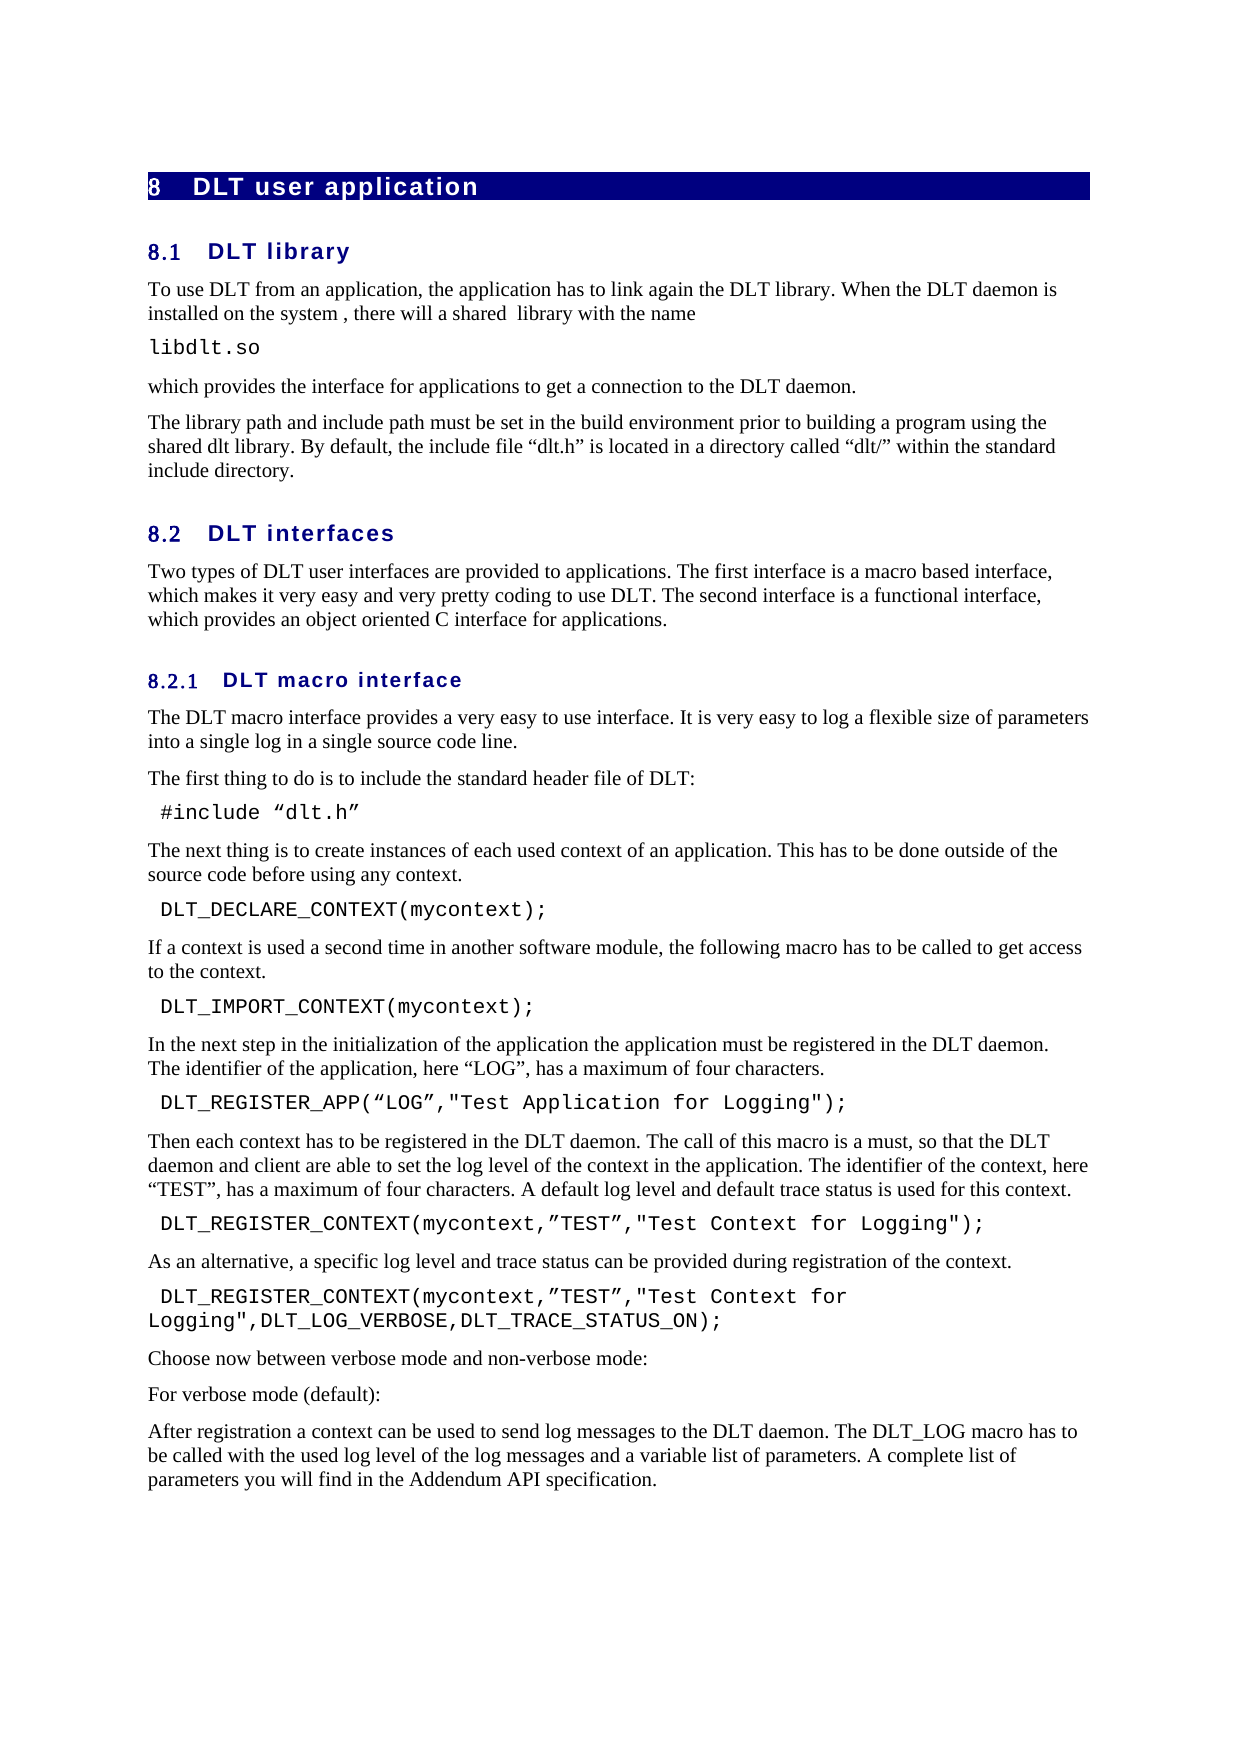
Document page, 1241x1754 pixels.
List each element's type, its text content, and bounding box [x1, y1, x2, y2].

text After registration a context can be used to send log messages to the DLT daemon. The DLT_LOG macro has to be called with the used log level of the log messages and a variable list of parameters. A complete list of parameters you will find in the Addendum API specification. [148, 1419, 1090, 1491]
text DLT_REGISTER_APP(“LOG”,"Test Application for Logging"); [148, 1092, 1090, 1116]
text DLT_REGISTER_CONTEXT(mycontext,”TEST”,"Test Context for Logging",DLT_LOG_VERBOSE,DLT_TRACE_STATUS_ON); [148, 1286, 1090, 1333]
text The first thing to do is to include the standard header file of DLT: [148, 766, 1090, 789]
text libdlt.so [148, 337, 1090, 361]
subtitle DLT library [148, 238, 1090, 264]
text To use DLT from an application, the application has to link again the DLT library. When the DLT daemon is installed on the system , there will a shared library with the name [148, 277, 1090, 325]
text DLT_DECLARE_CONTEXT(mycontext); [148, 899, 1090, 922]
text The DLT macro interface provides a very easy to use interface. It is very easy to log a flexible size of parameters into a single log in a single source code line. [148, 705, 1090, 753]
text which provides the interface for applications to get a connection to the DLT daemon. [148, 373, 1090, 398]
text In the next step in the initialization of the application the application must be registered in the DLT daemon. The identifier of the application, here “LOG”, has a maximum of four characters. [148, 1032, 1090, 1080]
text #include “dlt.h” [148, 802, 1090, 826]
text For verbose mode (default): [148, 1382, 1090, 1406]
text DLT_IMPORT_CONTEXT(mycontext); [148, 996, 1090, 1019]
text The next thing is to create instances of each used context of an application. This has to be done outside of the source code before using any context. [148, 838, 1090, 886]
text The library path and include path must be set in the build environment prior to building a program using the shared dlt library. By default, the include file “dlt.h” is located in a directory called “dlt/” within the standard include directory. [148, 410, 1090, 482]
text If a context is used a second time in another software module, the following macro has to be called to get access to the context. [148, 935, 1090, 983]
subtitle DLT interfaces [148, 520, 1090, 546]
text Then each context has to be registered in the DLT daemon. The call of this macro is a must, so that the DLT daemon and client are able to set the log level of the context in the application. The identifier of the context, here “TEST”, has a maximum of four characters. A default log level and default trace status is used for this context. [148, 1128, 1090, 1201]
text DLT_REGISTER_CONTEXT(mycontext,”TEST”,"Test Context for Logging"); [148, 1213, 1090, 1237]
text Two types of DLT user interfaces are provided to applications. The first interface is a macro based interface, which makes it very easy and very pretty coding to use DLT. The second interface is a functional interface, which provides an object oriented C interface for applications. [148, 559, 1090, 631]
subtitle DLT macro interface [148, 668, 1090, 692]
subtitle DLT user application [148, 172, 1090, 200]
text As an alternative, a specific log level and trace status can be provided during registration of the context. [148, 1249, 1090, 1273]
text Choose now between verbose mode and non-verbose mode: [148, 1346, 1090, 1370]
